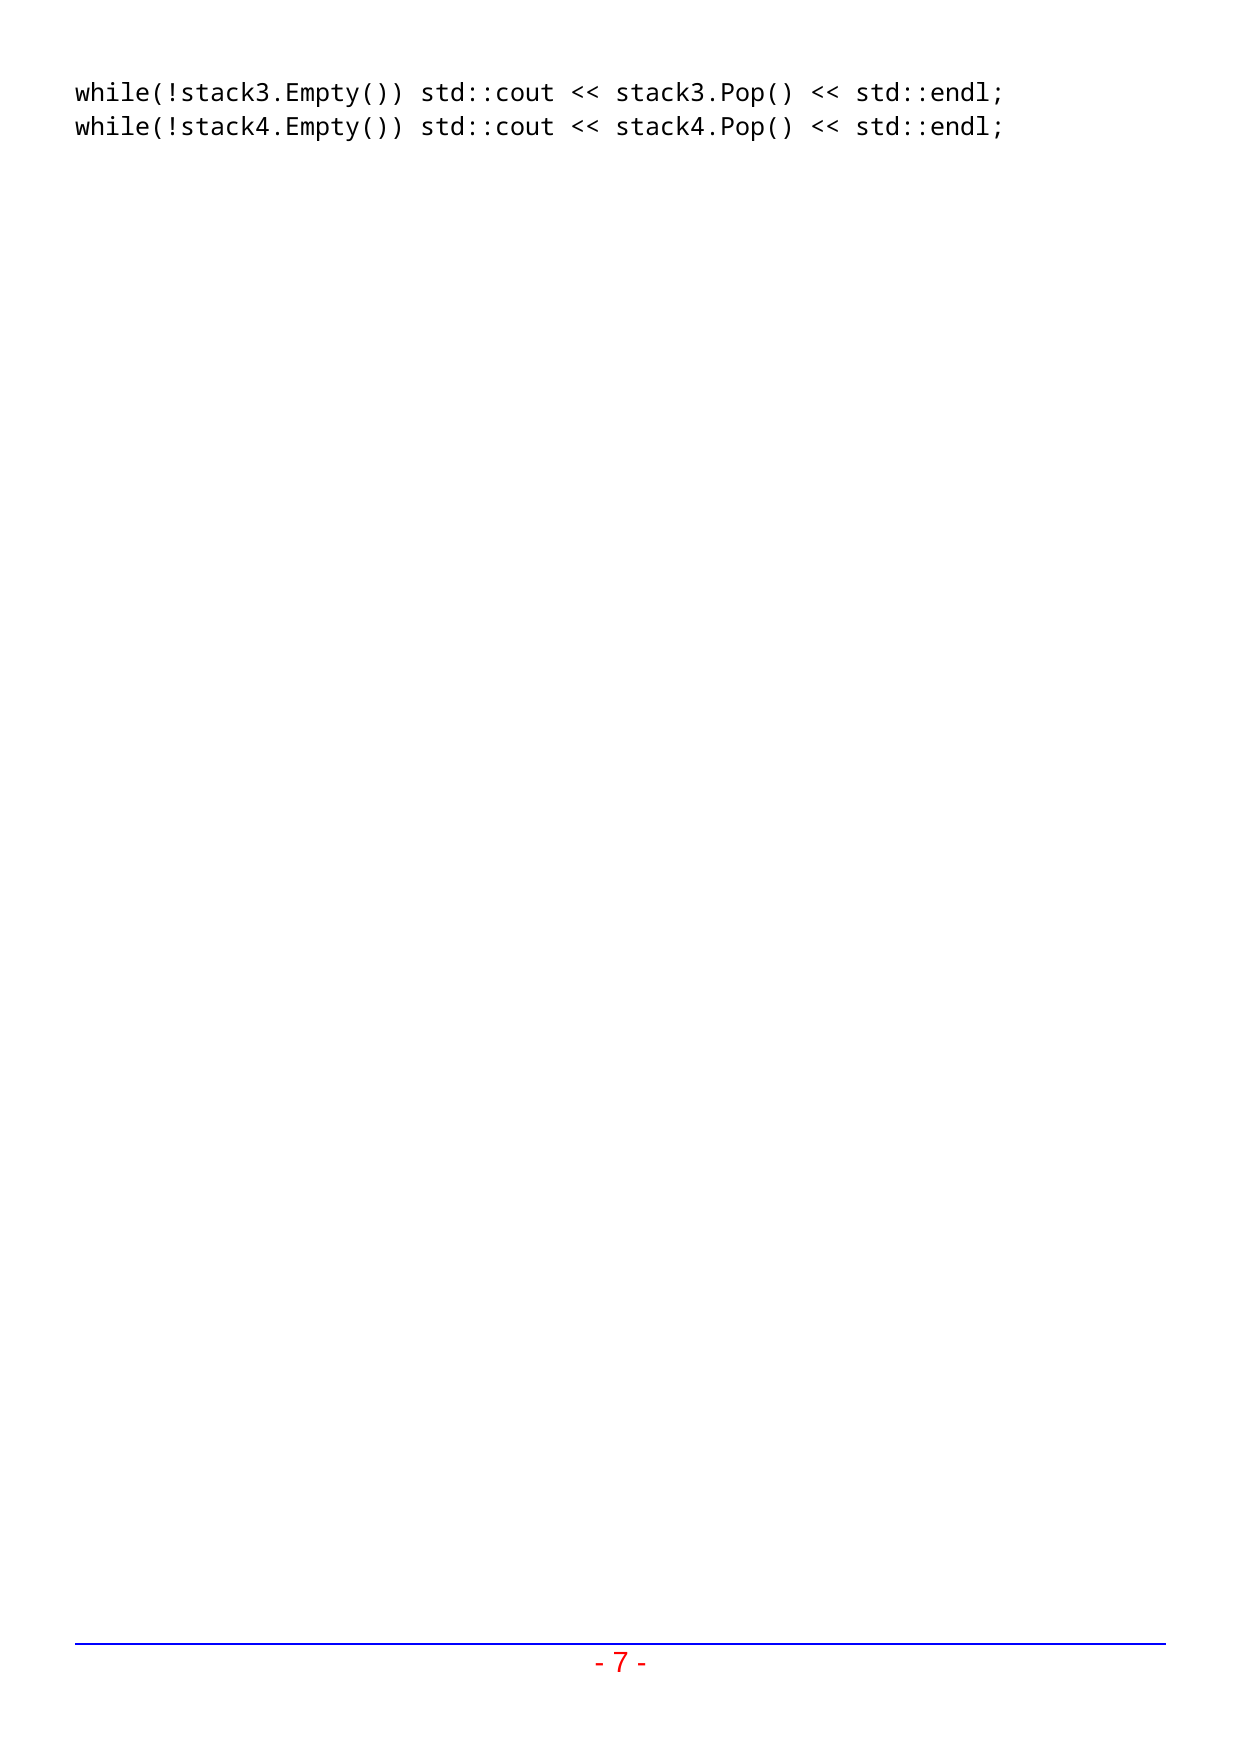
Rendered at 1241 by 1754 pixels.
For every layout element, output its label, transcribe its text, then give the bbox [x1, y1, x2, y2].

text while(!stack3.Empty()) std::cout << stack3.Pop() << std::endl; [75, 75, 1166, 109]
text while(!stack4.Empty()) std::cout << stack4.Pop() << std::endl; [75, 109, 1166, 143]
